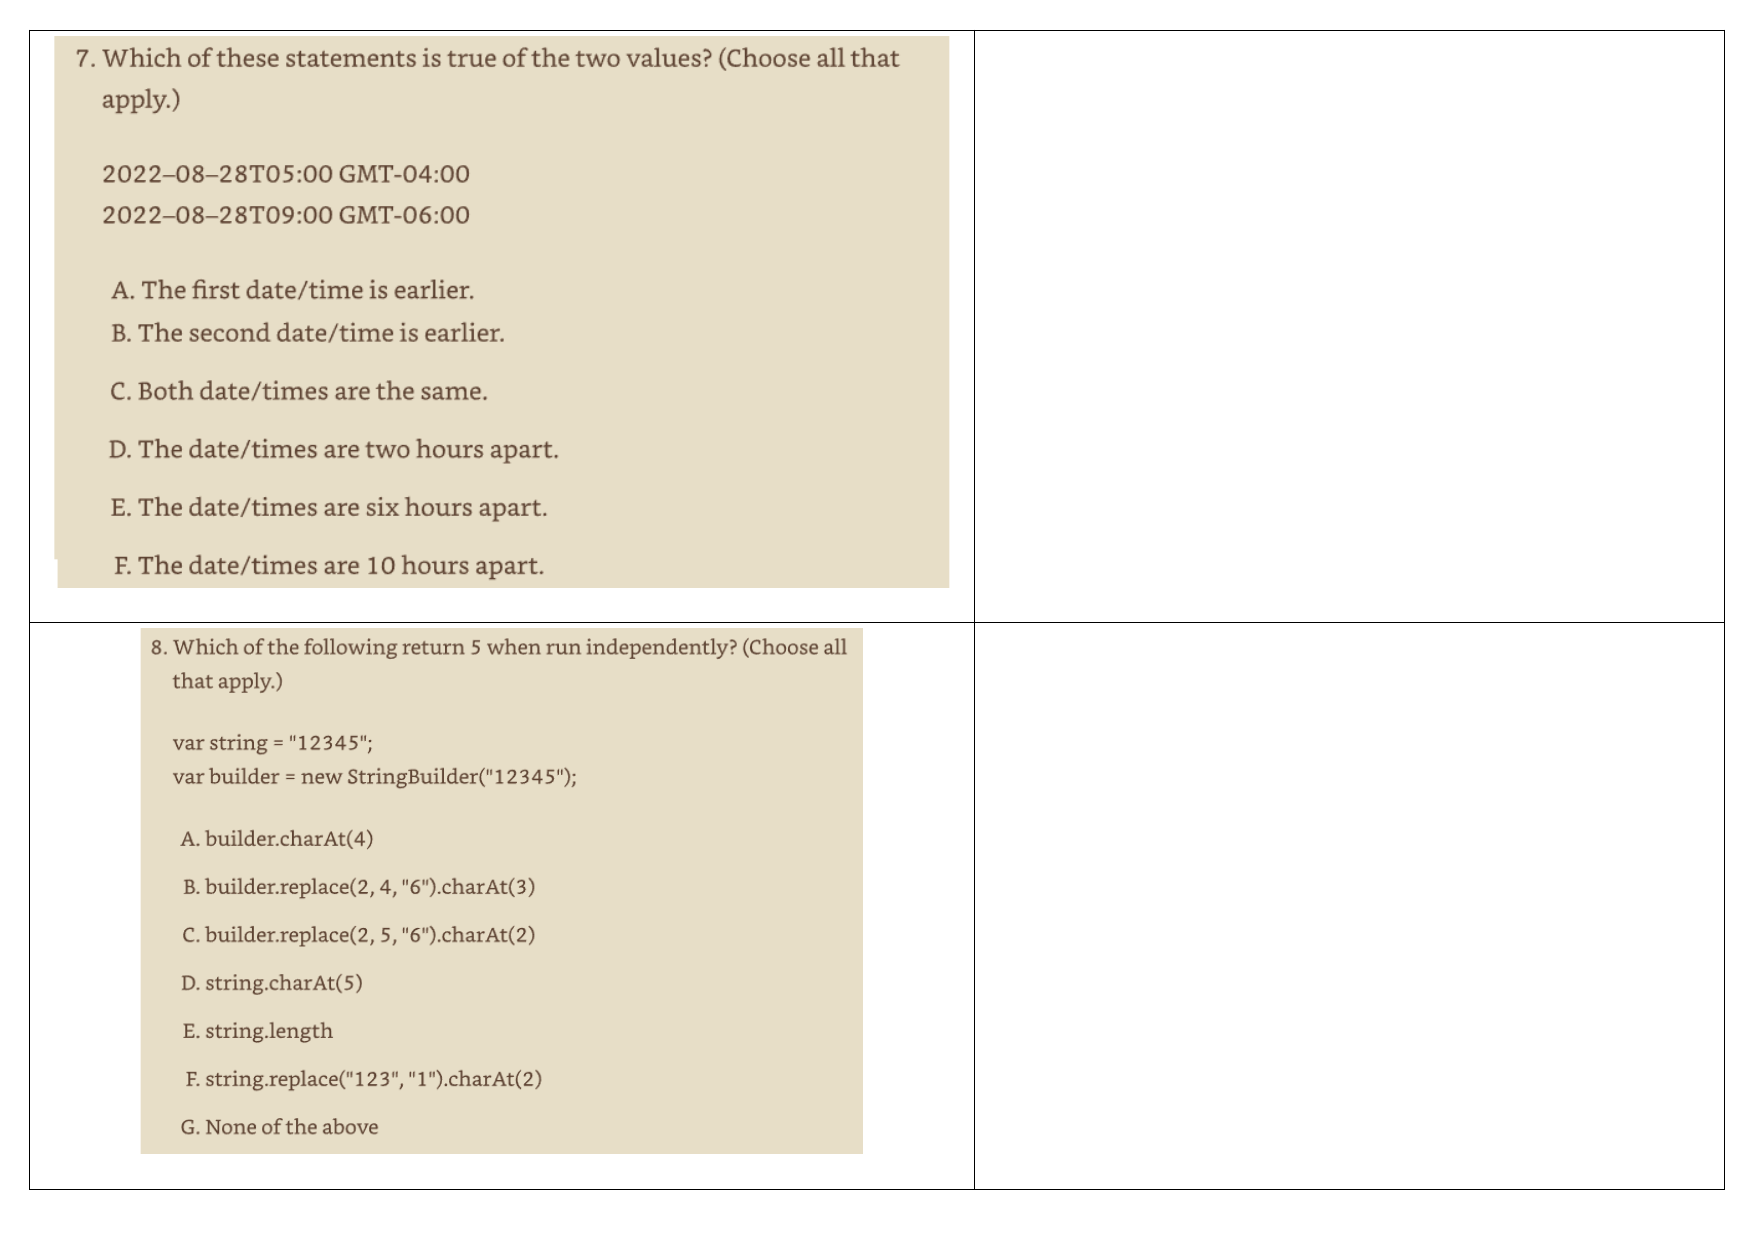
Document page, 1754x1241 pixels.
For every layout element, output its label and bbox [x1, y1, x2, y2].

table_cell [30, 31, 974, 622]
picture [140, 628, 863, 1154]
table_cell [975, 31, 1724, 622]
picture [54, 36, 950, 588]
table_cell [975, 623, 1724, 1188]
table_cell [30, 623, 974, 1188]
